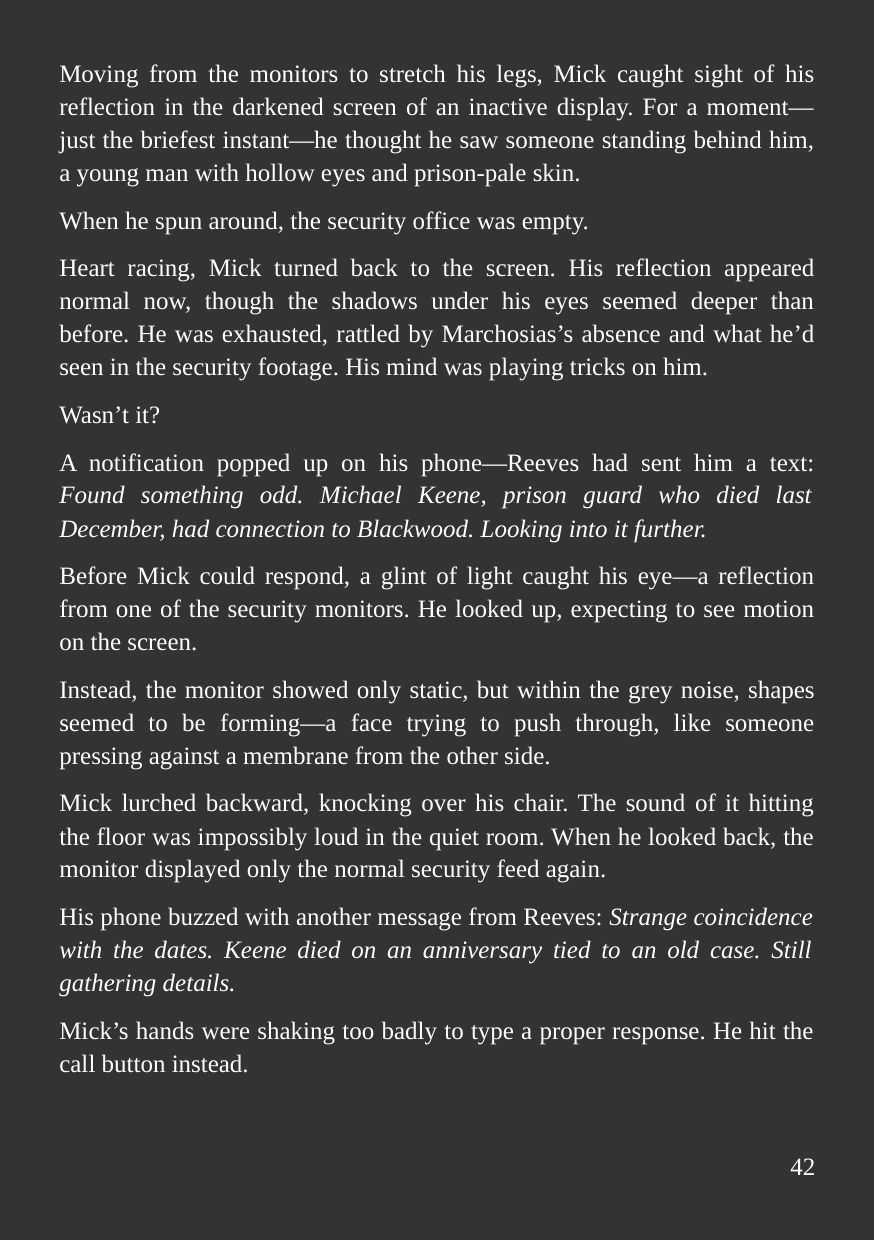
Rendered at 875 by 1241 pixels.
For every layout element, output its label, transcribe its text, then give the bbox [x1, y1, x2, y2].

text Heart racing, Mick turned back to the screen. His reflection appeared normal now, though the shadows under his eyes seemed deeper than before. He was exhausted, rattled by Marchosias’s absence and what he’d seen in the security footage. His mind was playing tricks on him. [59, 253, 815, 381]
text Instead, the monitor showed only static, but within the grey noise, shapes seemed to be forming—a face trying to push through, like someone pressing against a membrane from the other side. [59, 675, 815, 770]
text Mick lurched backward, knocking over his chair. The sound of it hitting the floor was impossibly loud in the quiet room. When he looked back, the monitor displayed only the normal security feed again. [59, 788, 815, 883]
text When he spun around, the security office was empty. [59, 206, 815, 234]
text A notification popped up on his phone—Reeves had sent him a text: Found something odd. Michael Keene, prison guard who died last December, had connection to Blackwood. Looking into it further. [59, 448, 815, 542]
text Wasn’t it? [59, 400, 815, 429]
text His phone buzzed with another message from Reeves: Strange coincidence with the dates. Keene died on an anniversary tied to an old case. Still gathering details. [59, 902, 815, 997]
text Moving from the monitors to stretch his legs, Mick caught sight of his reflection in the darkened screen of an inactive display. For a moment—just the briefest instant—he thought he saw someone standing behind him, a young man with hollow eyes and prison-pale skin. [59, 59, 815, 187]
text Mick’s hands were shaking too badly to type a proper response. He hit the call button instead. [59, 1016, 815, 1078]
text Before Mick could respond, a glint of light caught his eye—a reflection from one of the security monitors. He looked up, expecting to see motion on the screen. [59, 561, 815, 656]
